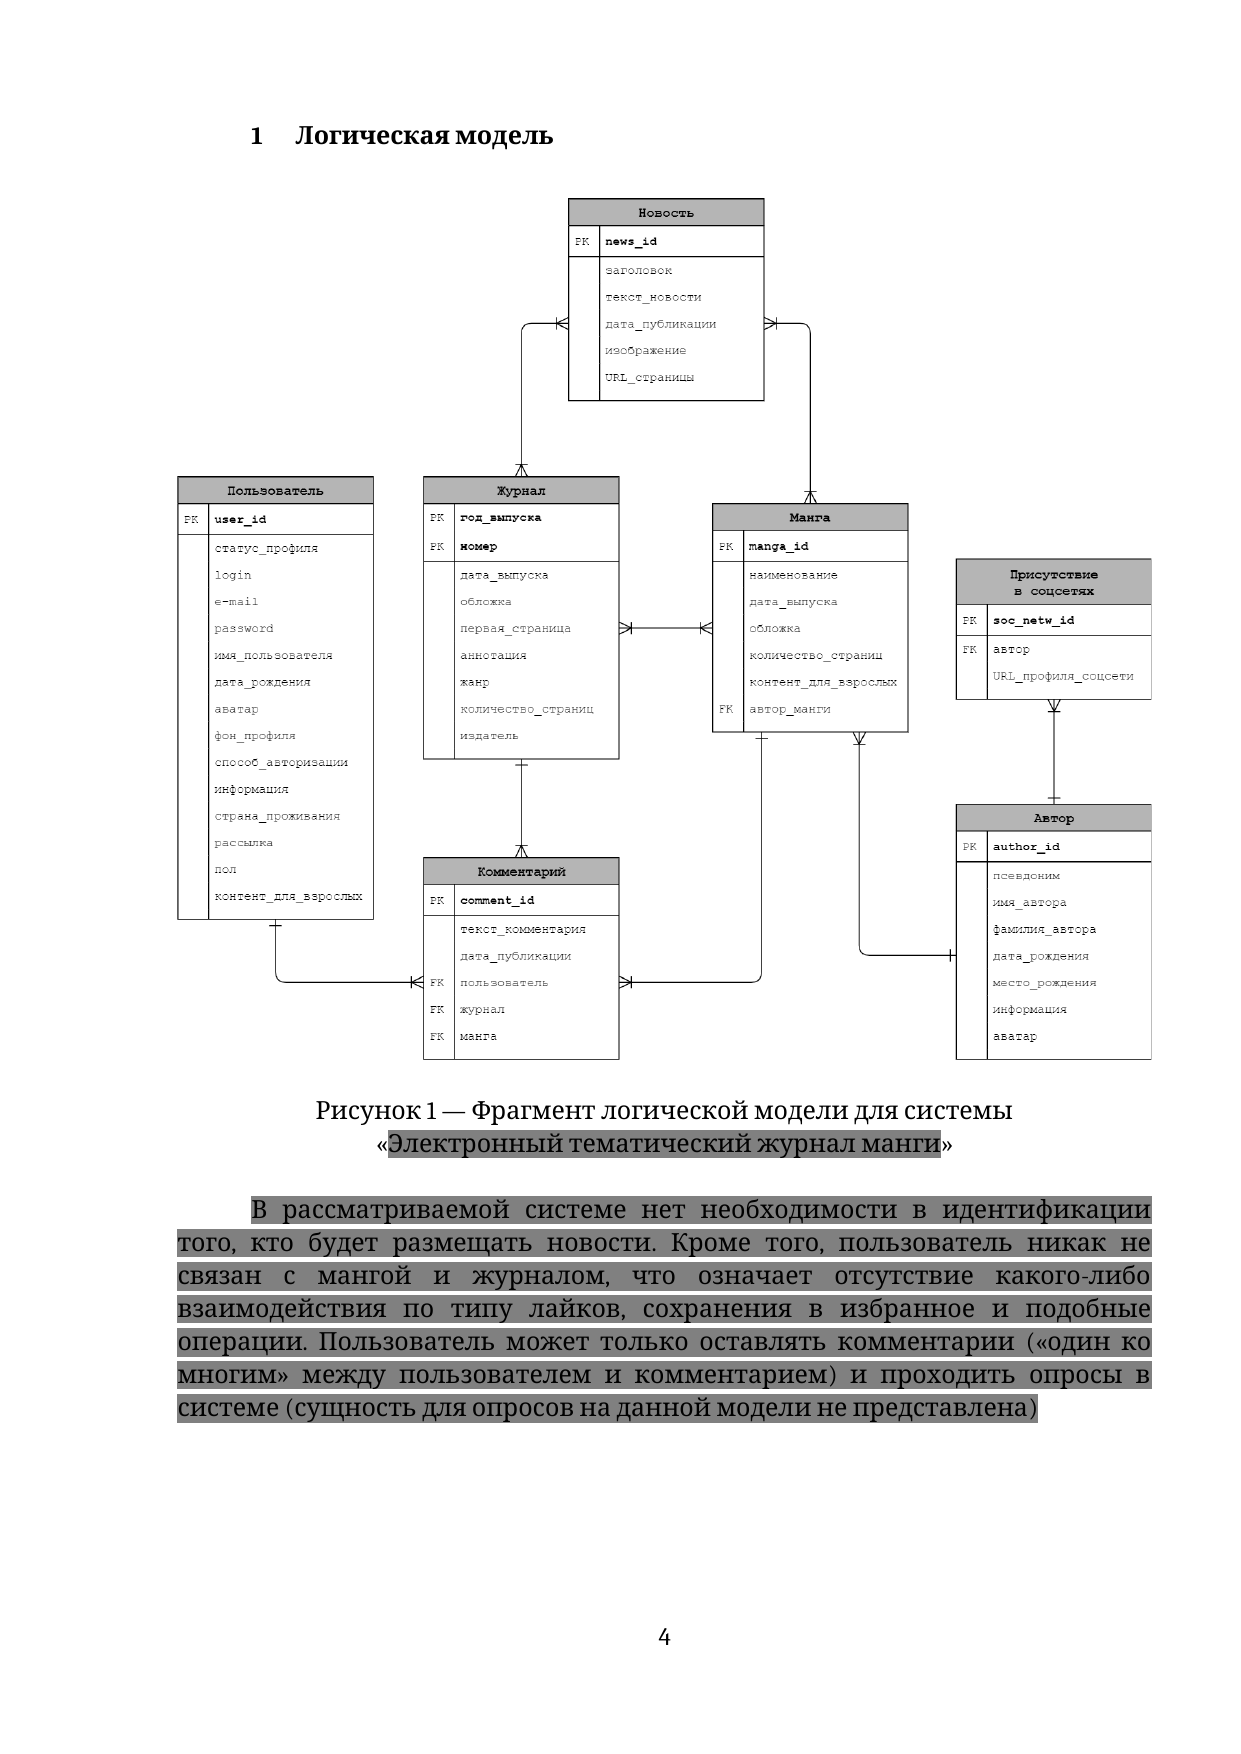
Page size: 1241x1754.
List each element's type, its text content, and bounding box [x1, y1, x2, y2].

text В рассматриваемой системе нет необходимости в идентификации того, кто будет размещать новости. Кроме того, пользователь никак не связан с мангой и журналом, что означает отсутствие какого-либо взаимодействия по типу лайков, сохранения в избранное и подобные операции. Пользователь может только оставлять комментарии («один ко многим» между пользователем и комментарием) и проходить опросы в системе (сущность для опросов на данной модели не представлена) [177, 1196, 1152, 1423]
text Рисунок 1 — Фрагмент логической модели для системы «Электронный тематический журнал манги» [177, 1097, 1152, 1158]
list Логическая модель [251, 122, 1152, 151]
picture [177, 198, 1152, 1060]
